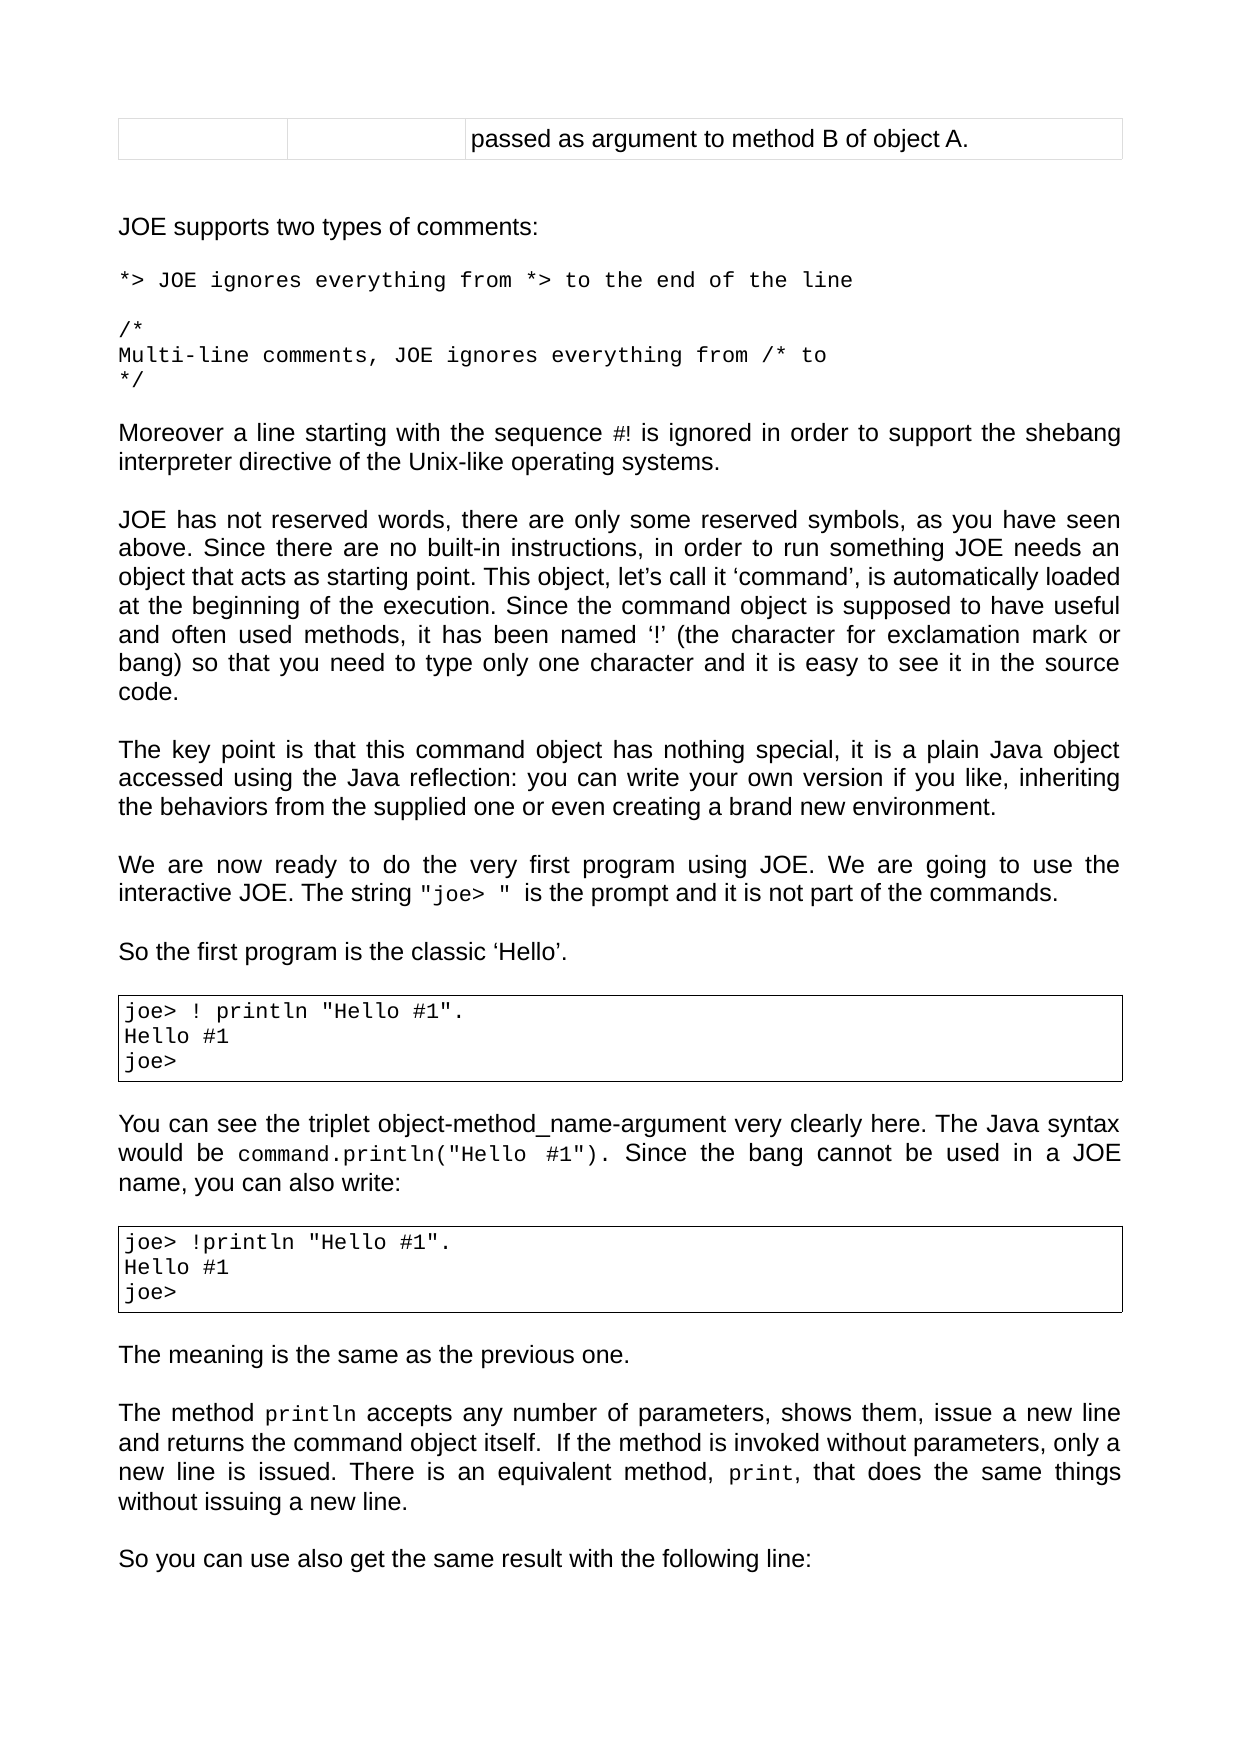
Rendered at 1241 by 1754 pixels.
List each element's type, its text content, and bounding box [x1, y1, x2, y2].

table_cell [119, 119, 287, 158]
table_cell passed as argument to method B of object A. [466, 119, 1122, 158]
text The key point is that this command object has nothing special, it is a plain Java object accessed using the Java reflection: you can write your own version if you like, inheriting the behaviors from the supplied one or even creating a brand new environment. [118, 734, 1122, 821]
text Moreover a line starting with the sequence #! is ignored in order to support the shebang interpreter directive of the Unix-like operating systems. [118, 418, 1122, 476]
text We are now ready to do the very first program using JOE. We are going to use the interactive JOE. The string "joe> " is the prompt and it is not part of the commands. [118, 849, 1122, 908]
text /* [118, 319, 1122, 344]
text */ [118, 369, 1122, 393]
text The meaning is the same as the previous one. [118, 1340, 1122, 1369]
text So you can use also get the same result with the following line: [118, 1544, 1122, 1573]
text You can see the triplet object-method_name-argument very clearly here. The Java syntax would be command.println("Hello #1"). Since the bang cannot be used in a JOE name, you can also write: [118, 1109, 1122, 1197]
text The method println accepts any number of parameters, shows them, issue a new line and returns the command object itself. If the method is invoked without parameters, only a new line is issued. There is an equivalent method, print, that does the same things without issuing a new line. [118, 1398, 1122, 1515]
text Multi-line comments, JOE ignores everything from /* to [118, 344, 1122, 369]
table_header joe> ! println "Hello #1". Hello #1 joe> [119, 996, 1122, 1081]
text JOE has not reserved words, there are only some reserved symbols, as you have seen above. Since there are no built-in instructions, in order to run something JOE needs an object that acts as starting point. This object, let’s call it ‘command’, is automatically loaded at the beginning of the execution. Since the command object is supposed to have useful and often used methods, it has been named ‘!’ (the character for exclamation mark or bang) so that you need to type only one character and it is easy to see it in the source code. [118, 504, 1122, 706]
text JOE supports two types of comments: [118, 212, 1122, 241]
text So the first program is the classic ‘Hello’. [118, 937, 1122, 966]
table_header joe> !println "Hello #1". Hello #1 joe> [119, 1227, 1122, 1312]
table_cell [288, 119, 465, 158]
text *> JOE ignores everything from *> to the end of the line [118, 269, 1122, 294]
